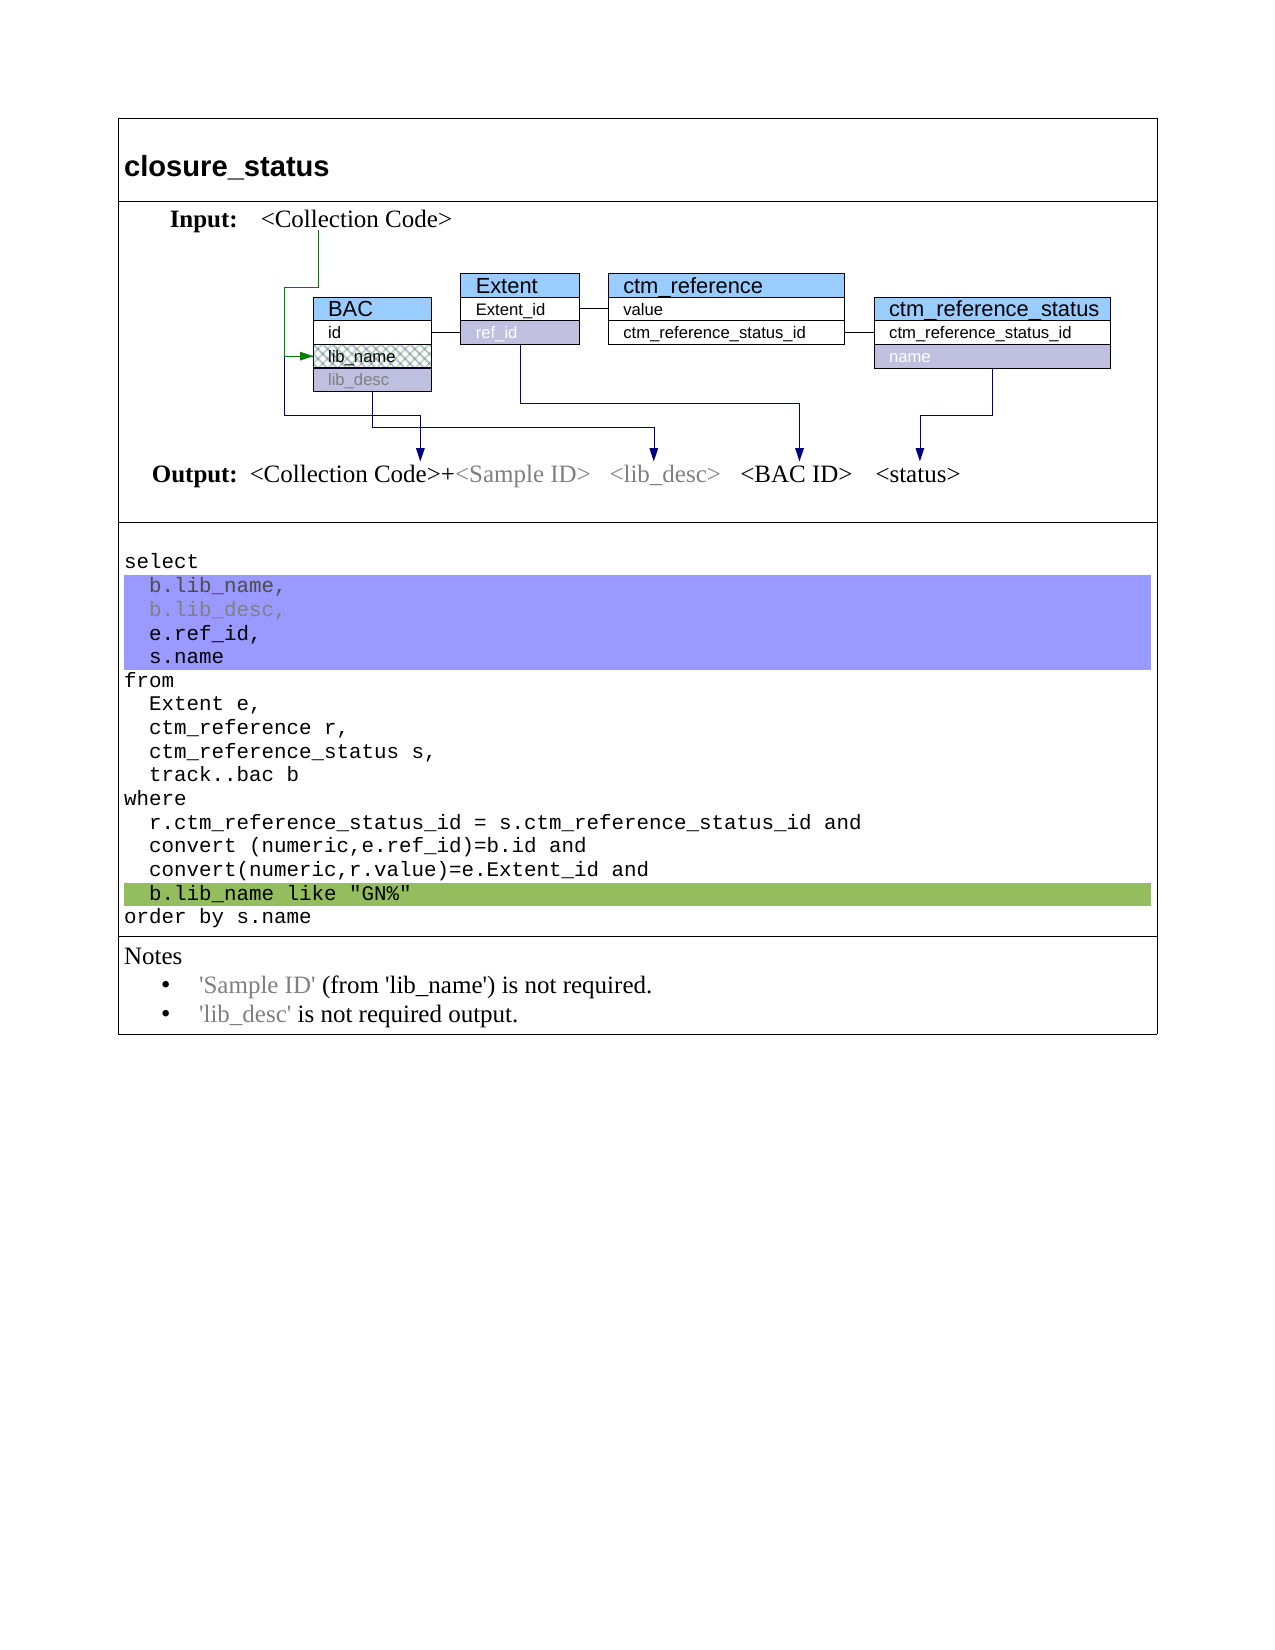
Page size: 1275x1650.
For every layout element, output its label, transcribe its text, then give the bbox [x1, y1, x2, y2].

table_cell [119, 202, 1157, 522]
table_cell Notes 'Sample ID' (from 'lib_name') is not required. 'lib_desc' is not required output. [119, 937, 1157, 1033]
table_header closure_status [119, 119, 1157, 201]
table_cell select b.lib_name, b.lib_desc, e.ref_id, s.name from Extent e, ctm_reference r, ctm_reference_status s, track..bac b where r.ctm_reference_status_id = s.ctm_reference_status_id and convert (numeric,e.ref_id)=b.id and convert(numeric,r.value)=e.Extent_id and b.lib_name like "GN%" order by s.name [119, 523, 1157, 936]
